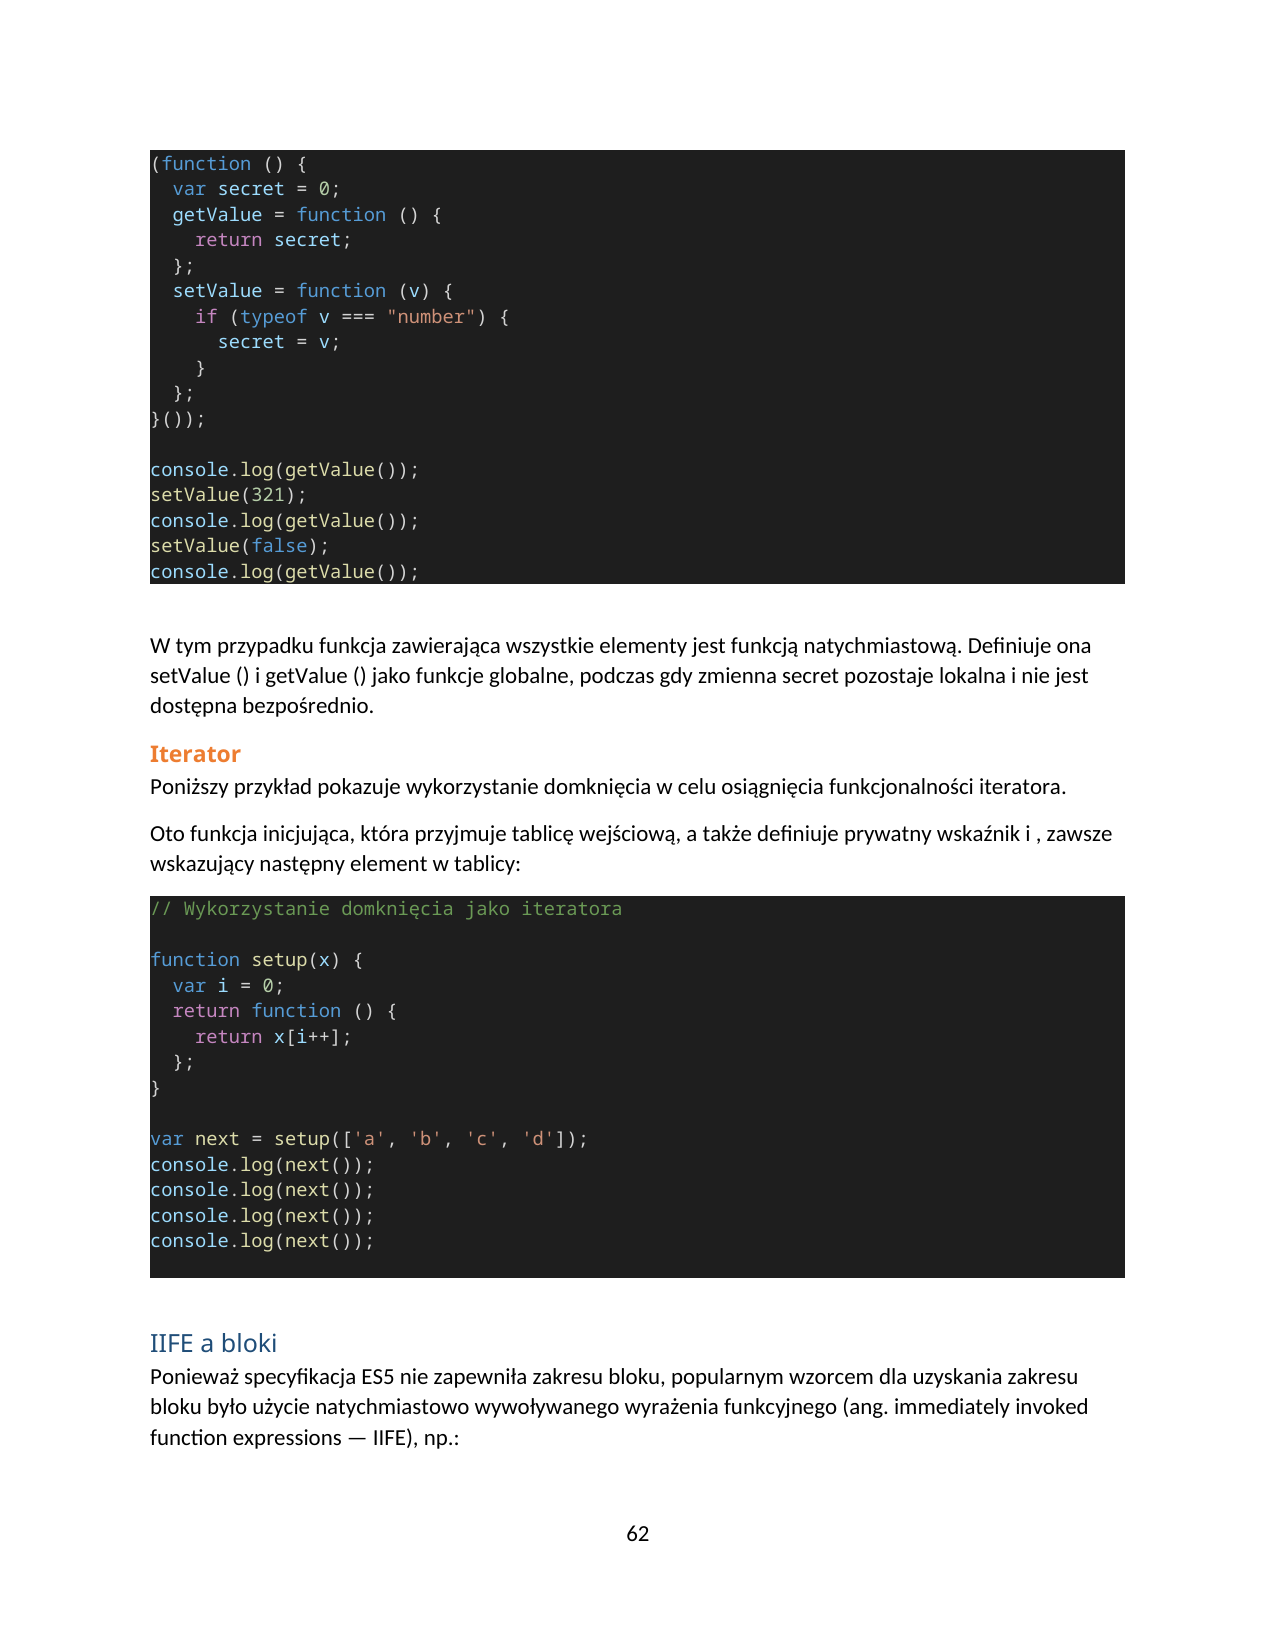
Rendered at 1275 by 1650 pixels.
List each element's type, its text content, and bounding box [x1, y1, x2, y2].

text if (typeof v === "number") { [150, 303, 1125, 329]
text setValue(321); [150, 482, 1125, 507]
text Ponieważ specyfikacja ES5 nie zapewniła zakresu bloku, popularnym wzorcem dla uzyskania zakresu bloku było użycie natychmiastowo wywoływanego wyrażenia funkcyjnego (ang. immediately invoked function expressions — IIFE), np.: [150, 1362, 1125, 1451]
text W tym przypadku funkcja zawierająca wszystkie elementy jest funkcją natychmiastową. Definiuje ona setValue () i getValue () jako funkcje globalne, podczas gdy zmienna secret pozostaje lokalna i nie jest dostępna bezpośrednio. [150, 631, 1125, 719]
text }; [150, 252, 1125, 278]
text }; [150, 380, 1125, 405]
text function setup(x) { [150, 947, 1125, 972]
text var secret = 0; [150, 176, 1125, 201]
text console.log(next()); [150, 1227, 1125, 1253]
text Oto funkcja inicjująca, która przyjmuje tablicę wejściową, a także definiuje prywatny wskaźnik i , zawsze wskazujący następny element w tablicy: [150, 819, 1125, 877]
text return function () { [150, 998, 1125, 1023]
text } [150, 1074, 1125, 1100]
text console.log(getValue()); [150, 456, 1125, 482]
text Iterator [150, 738, 1125, 769]
text var i = 0; [150, 972, 1125, 998]
text secret = v; [150, 329, 1125, 354]
text console.log(getValue()); [150, 507, 1125, 533]
text setValue = function (v) { [150, 278, 1125, 303]
text }()); [150, 405, 1125, 431]
text (function () { [150, 150, 1125, 176]
text console.log(next()); [150, 1202, 1125, 1227]
text var next = setup(['a', 'b', 'c', 'd']); [150, 1125, 1125, 1151]
subtitle IIFE a bloki [150, 1325, 1125, 1359]
text return x[i++]; [150, 1023, 1125, 1049]
text getValue = function () { [150, 201, 1125, 227]
text console.log(getValue()); [150, 558, 1125, 584]
text console.log(next()); [150, 1151, 1125, 1176]
text return secret; [150, 227, 1125, 252]
text console.log(next()); [150, 1176, 1125, 1202]
text setValue(false); [150, 533, 1125, 558]
text }; [150, 1049, 1125, 1074]
text } [150, 354, 1125, 380]
text Poniższy przykład pokazuje wykorzystanie domknięcia w celu osiągnięcia funkcjonalności iteratora. [150, 772, 1125, 800]
text // Wykorzystanie domknięcia jako iteratora [150, 896, 1125, 921]
